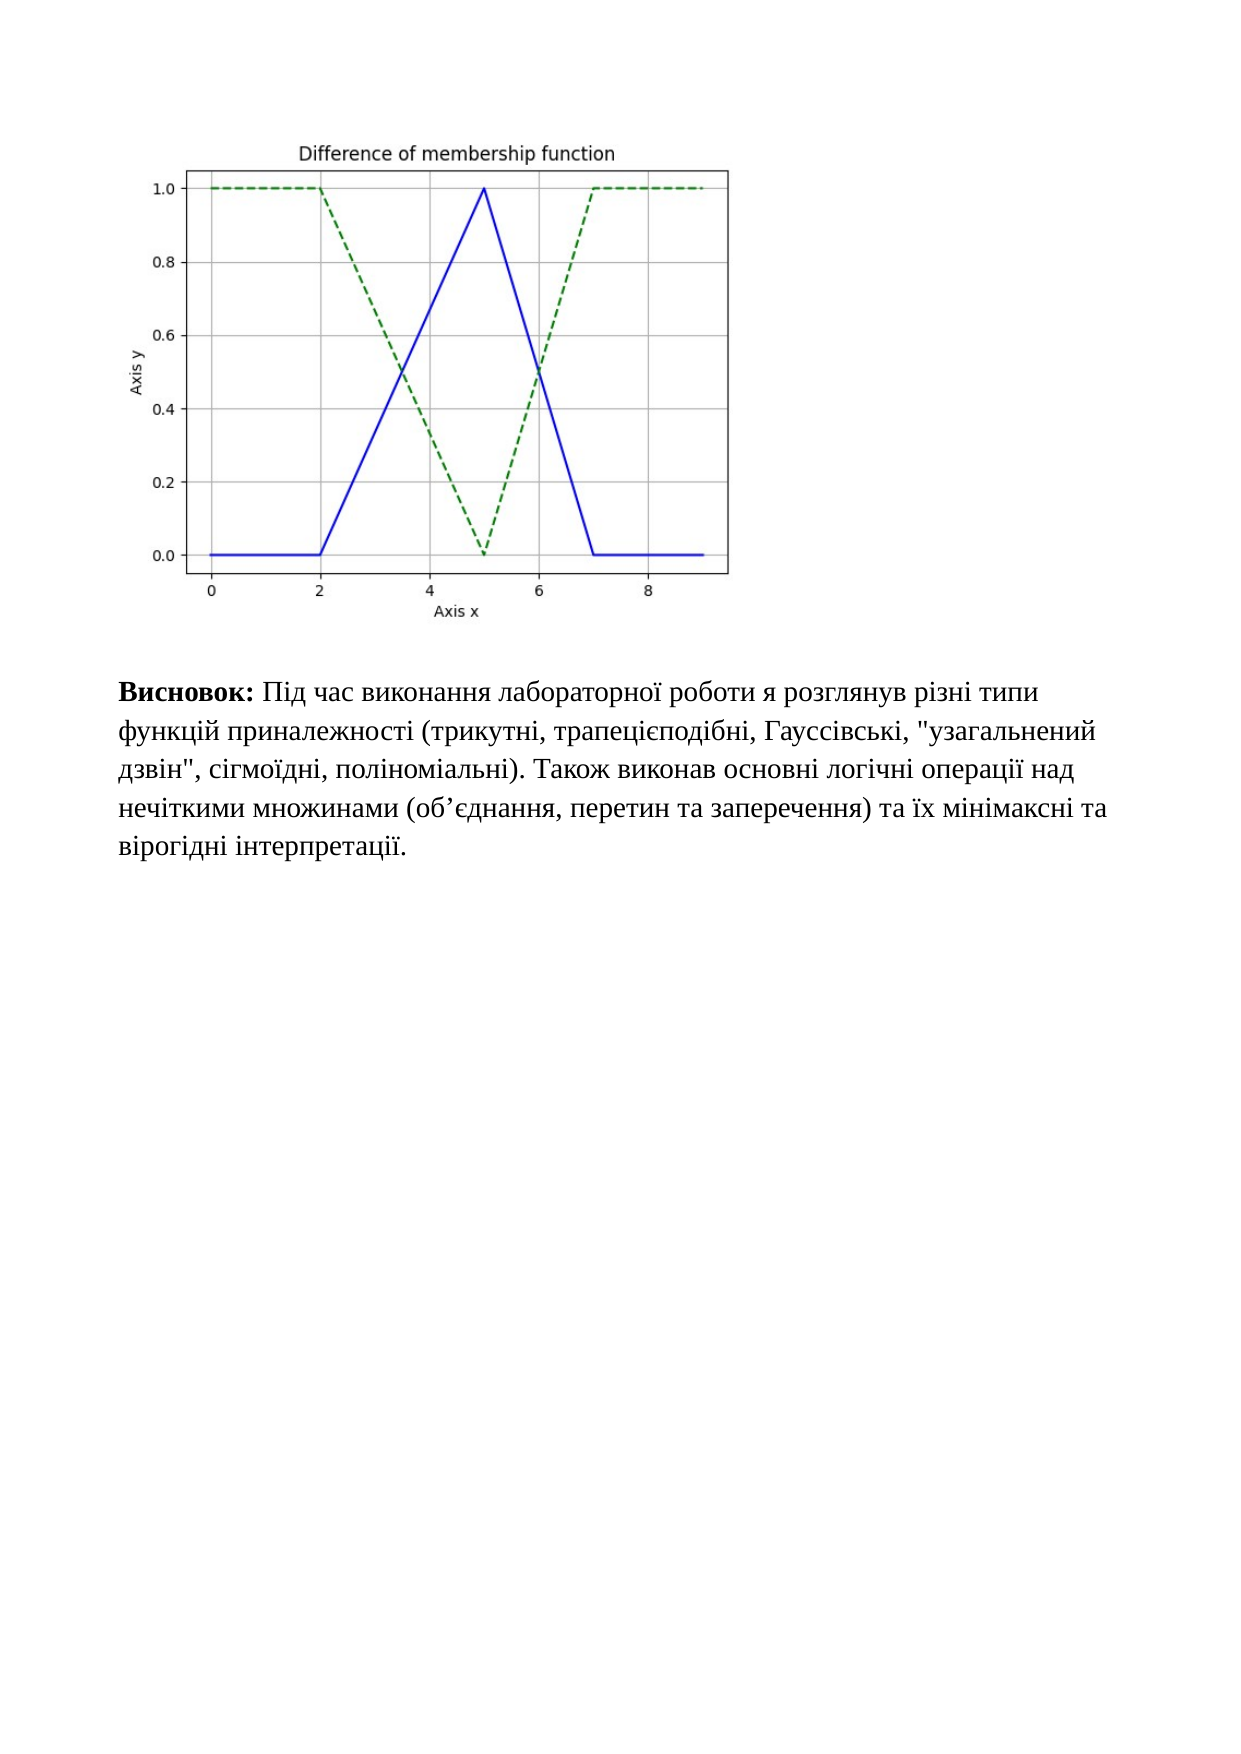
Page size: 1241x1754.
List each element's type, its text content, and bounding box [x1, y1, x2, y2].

picture [113, 118, 769, 631]
text Висновок: Під час виконання лабораторної роботи я розглянув різні типи функцій приналежності (трикутні, трапецієподібні, Гауссівські, "узагальнений дзвін", сігмоїдні, поліноміальні). Також виконав основні логічні операції над нечіткими множинами (об’єднання, перетин та заперечення) та їх мінімаксні та вірогідні інтерпретації. [118, 674, 1122, 862]
